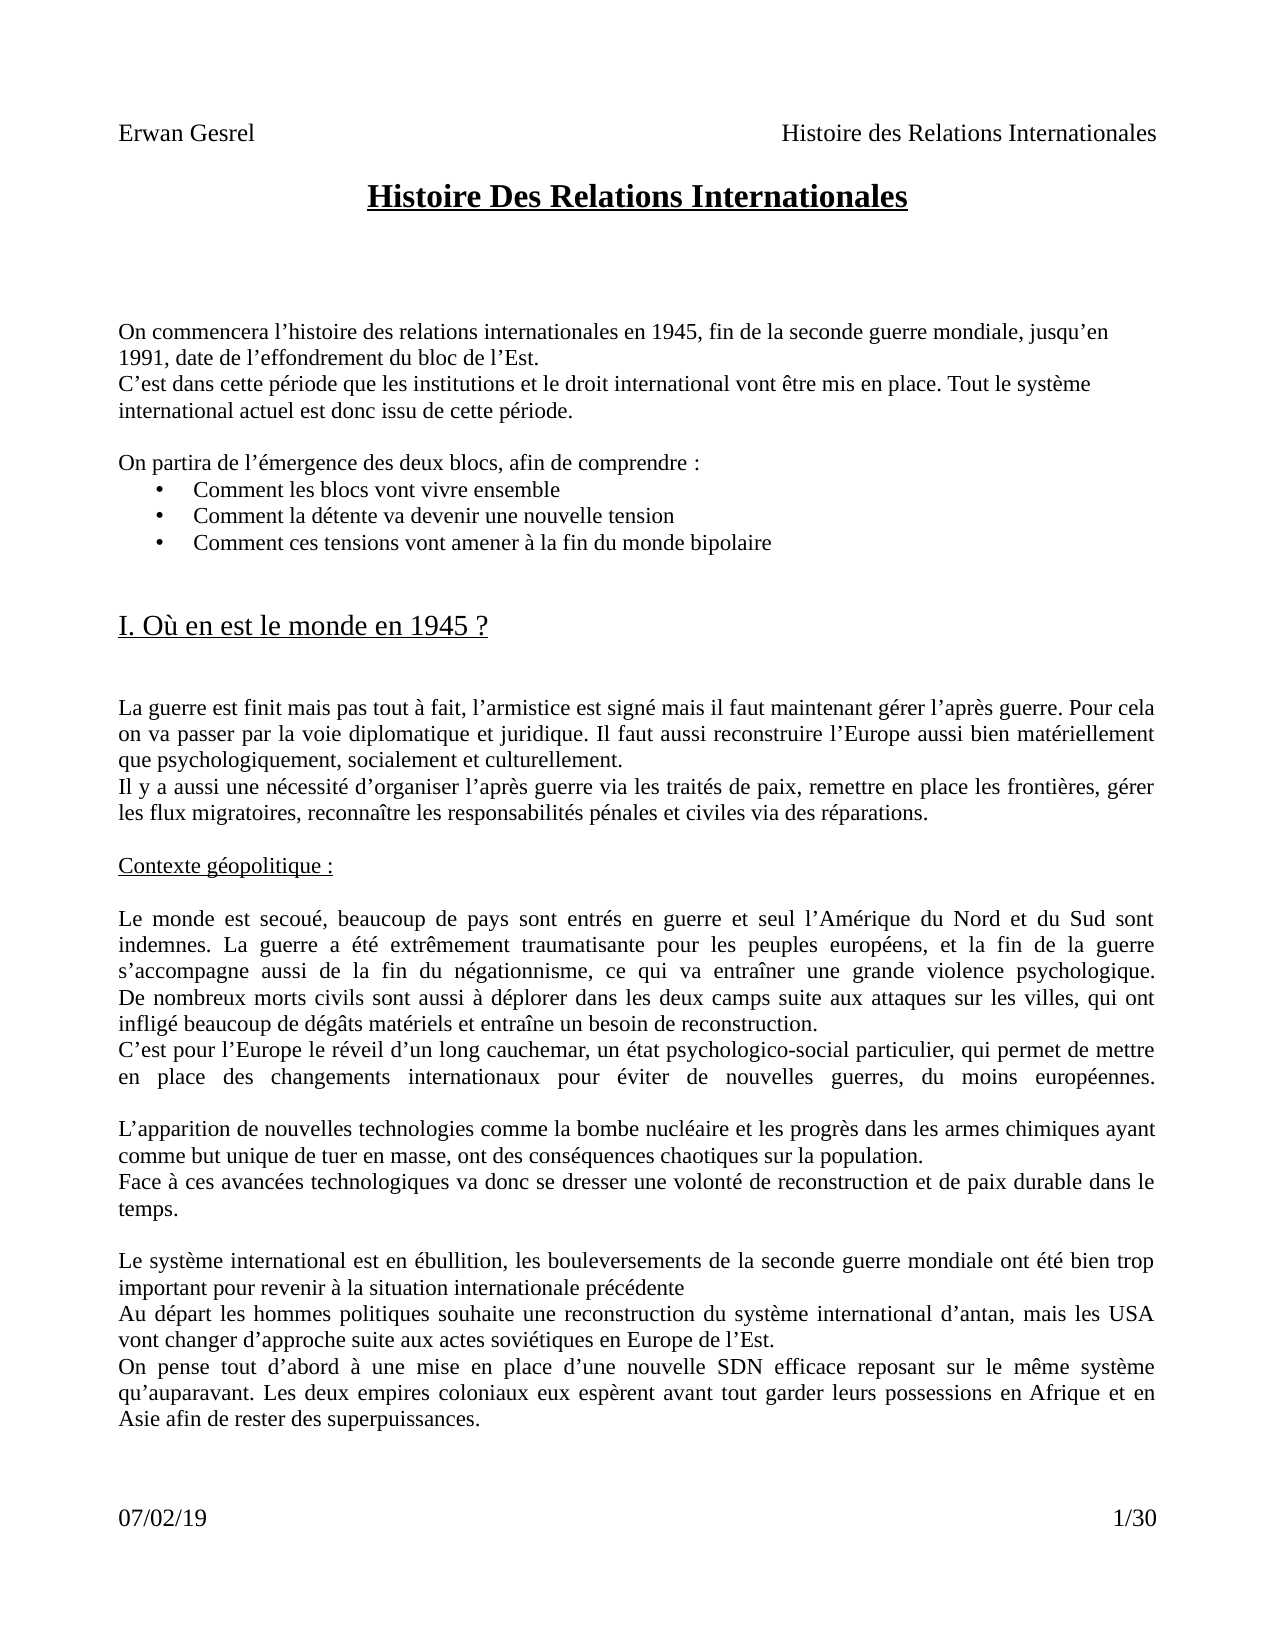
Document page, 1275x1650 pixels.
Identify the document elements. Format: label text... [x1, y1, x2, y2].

text Le monde est secoué, beaucoup de pays sont entrés en guerre et seul l’Amérique du Nord et du Sud sont indemnes. La guerre a été extrêmement traumatisante pour les peuples européens, et la fin de la guerre s’accompagne aussi de la fin du négationnisme, ce qui va entraîner une grande violence psychologique. De nombreux morts civils sont aussi à déplorer dans les deux camps suite aux attaques sur les villes, qui ont infligé beaucoup de dégâts matériels et entraîne un besoin de reconstruction. [118, 905, 1157, 1036]
text Au départ les hommes politiques souhaite une reconstruction du système international d’antan, mais les USA vont changer d’approche suite aux actes soviétiques en Europe de l’Est. [118, 1300, 1157, 1353]
text Face à ces avancées technologiques va donc se dresser une volonté de reconstruction et de paix durable dans le temps. [118, 1168, 1157, 1221]
text C’est pour l’Europe le réveil d’un long cauchemar, un état psychologico-social particulier, qui permet de mettre en place des changements internationaux pour éviter de nouvelles guerres, du moins européennes. [118, 1036, 1157, 1116]
text L’apparition de nouvelles technologies comme la bombe nucléaire et les progrès dans les armes chimiques ayant comme but unique de tuer en masse, ont des conséquences chaotiques sur la population. [118, 1116, 1157, 1168]
text Il y a aussi une nécessité d’organiser l’après guerre via les traités de paix, remettre en place les frontières, gérer les flux migratoires, reconnaître les responsabilités pénales et civiles via des réparations. [118, 773, 1157, 826]
text On commencera l’histoire des relations internationales en 1945, fin de la seconde guerre mondiale, jusqu’en 1991, date de l’effondrement du bloc de l’Est. C’est dans cette période que les institutions et le droit international vont être mis en place. Tout le système international actuel est donc issu de cette période. [118, 318, 1157, 423]
text On partira de l’émergence des deux blocs, afin de comprendre : [118, 449, 1157, 476]
list Comment ces tensions vont amener à la fin du monde bipolaire [156, 528, 1157, 555]
text I. Où en est le monde en 1945 ? [118, 608, 1157, 641]
text La guerre est finit mais pas tout à fait, l’armistice est signé mais il faut maintenant gérer l’après guerre. Pour cela on va passer par la voie diplomatique et juridique. Il faut aussi reconstruire l’Europe aussi bien matériellement que psychologiquement, socialement et culturellement. [118, 694, 1157, 773]
text Le système international est en ébullition, les bouleversements de la seconde guerre mondiale ont été bien trop important pour revenir à la situation internationale précédente [118, 1247, 1157, 1300]
text On pense tout d’abord à une mise en place d’une nouvelle SDN efficace reposant sur le même système qu’auparavant. Les deux empires coloniaux eux espèrent avant tout garder leurs possessions en Afrique et en Asie afin de rester des superpuissances. [118, 1353, 1157, 1432]
list Comment la détente va devenir une nouvelle tension [156, 502, 1157, 528]
text Contexte géopolitique : [118, 852, 1157, 878]
list Comment les blocs vont vivre ensemble [156, 476, 1157, 502]
text Histoire Des Relations Internationales [118, 176, 1157, 215]
